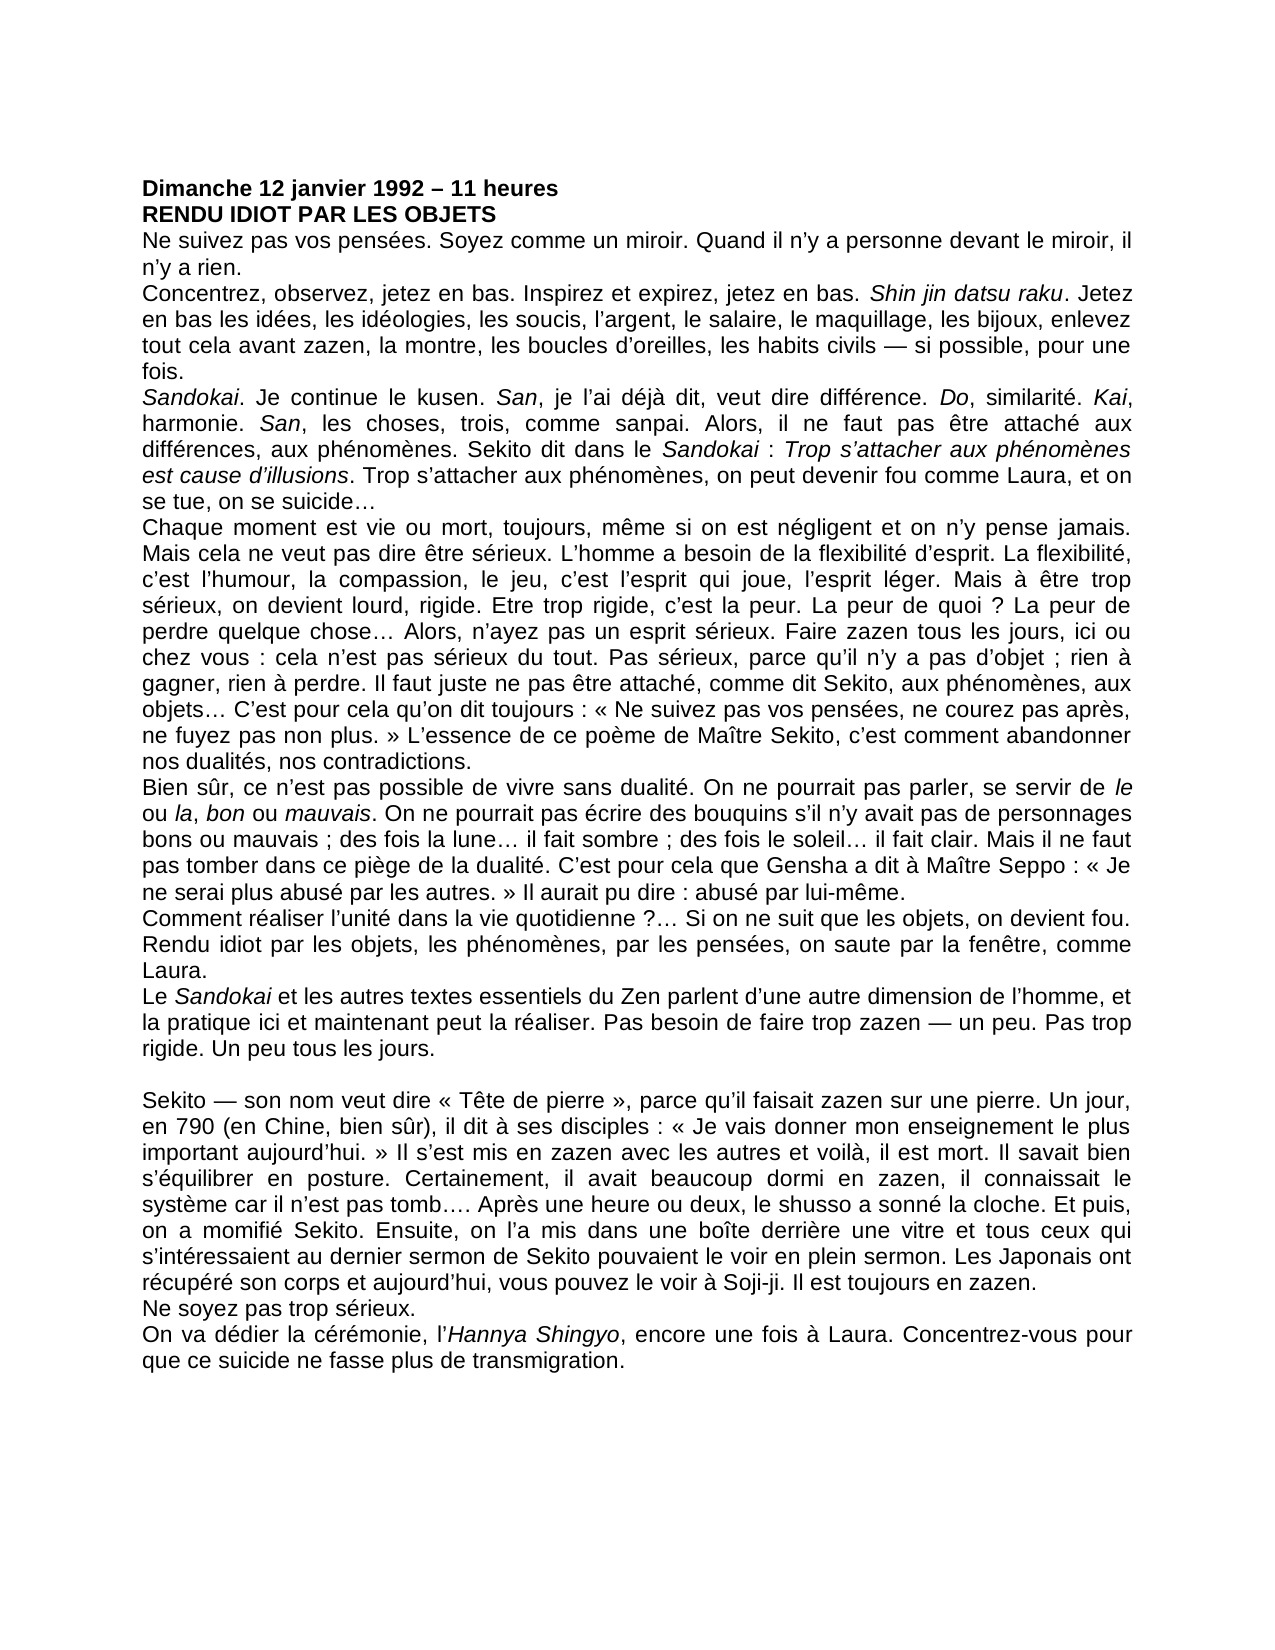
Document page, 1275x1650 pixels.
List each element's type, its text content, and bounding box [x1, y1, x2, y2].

text Ne soyez pas trop sérieux. [142, 1296, 1133, 1322]
text Ne suivez pas vos pensées. Soyez comme un miroir. Quand il n’y a personne devant le miroir, il n’y a rien. [142, 228, 1133, 280]
text Dimanche 12 janvier 1992 – 11 heures RENDU IDIOT PAR LES OBJETS [142, 176, 1133, 228]
text Sandokai. Je continue le kusen. San, je l’ai déjà dit, veut dire différence. Do, similarité. Kai, harmonie. San, les choses, trois, comme sanpai. Alors, il ne faut pas être attaché aux différences, aux phénomènes. Sekito dit dans le Sandokai : Trop s’attacher aux phénomènes est cause d’illusions. Trop s’attacher aux phénomènes, on peut devenir fou comme Laura, et on se tue, on se suicide… [142, 384, 1133, 514]
text Bien sûr, ce n’est pas possible de vivre sans dualité. On ne pourrait pas parler, se servir de le ou la, bon ou mauvais. On ne pourrait pas écrire des bouquins s’il n’y avait pas de personnages bons ou mauvais ; des fois la lune… il fait sombre ; des fois le soleil… il fait clair. Mais il ne faut pas tomber dans ce piège de la dualité. C’est pour cela que Gensha a dit à Maître Seppo : « Je ne serai plus abusé par les autres. » Il aurait pu dire : abusé par lui-même. [142, 775, 1133, 905]
text On va dédier la cérémonie, l’Hannya Shingyo, encore une fois à Laura. Concentrez-vous pour que ce suicide ne fasse plus de transmigration. [142, 1322, 1133, 1374]
text Concentrez, observez, jetez en bas. Inspirez et expirez, jetez en bas. Shin jin datsu raku. Jetez en bas les idées, les idéologies, les soucis, l’argent, le salaire, le maquillage, les bijoux, enlevez tout cela avant zazen, la montre, les boucles d’oreilles, les habits civils — si possible, pour une fois. [142, 280, 1133, 384]
text Chaque moment est vie ou mort, toujours, même si on est négligent et on n’y pense jamais. Mais cela ne veut pas dire être sérieux. L’homme a besoin de la flexibilité d’esprit. La flexibilité, c’est l’humour, la compassion, le jeu, c’est l’esprit qui joue, l’esprit léger. Mais à être trop sérieux, on devient lourd, rigide. Etre trop rigide, c’est la peur. La peur de quoi ? La peur de perdre quelque chose… Alors, n’ayez pas un esprit sérieux. Faire zazen tous les jours, ici ou chez vous : cela n’est pas sérieux du tout. Pas sérieux, parce qu’il n’y a pas d’objet ; rien à gagner, rien à perdre. Il faut juste ne pas être attaché, comme dit Sekito, aux phénomènes, aux objets… C’est pour cela qu’on dit toujours : « Ne suivez pas vos pensées, ne courez pas après, ne fuyez pas non plus. » L’essence de ce poème de Maître Sekito, c’est comment abandonner nos dualités, nos contradictions. [142, 514, 1133, 775]
text Sekito — son nom veut dire « Tête de pierre », parce qu’il faisait zazen sur une pierre. Un jour, en 790 (en Chine, bien sûr), il dit à ses disciples : « Je vais donner mon enseignement le plus important aujourd’hui. » Il s’est mis en zazen avec les autres et voilà, il est mort. Il savait bien s’équilibrer en posture. Certainement, il avait beaucoup dormi en zazen, il connaissait le système car il n’est pas tomb…. Après une heure ou deux, le shusso a sonné la cloche. Et puis, on a momifié Sekito. Ensuite, on l’a mis dans une boîte derrière une vitre et tous ceux qui s’intéressaient au dernier sermon de Sekito pouvaient le voir en plein sermon. Les Japonais ont récupéré son corps et aujourd’hui, vous pouvez le voir à Soji-ji. Il est toujours en zazen. [142, 1087, 1133, 1296]
text Comment réaliser l’unité dans la vie quotidienne ?… Si on ne suit que les objets, on devient fou. Rendu idiot par les objets, les phénomènes, par les pensées, on saute par la fenêtre, comme Laura. [142, 905, 1133, 983]
text Le Sandokai et les autres textes essentiels du Zen parlent d’une autre dimension de l’homme, et la pratique ici et maintenant peut la réaliser. Pas besoin de faire trop zazen — un peu. Pas trop rigide. Un peu tous les jours. [142, 983, 1133, 1061]
